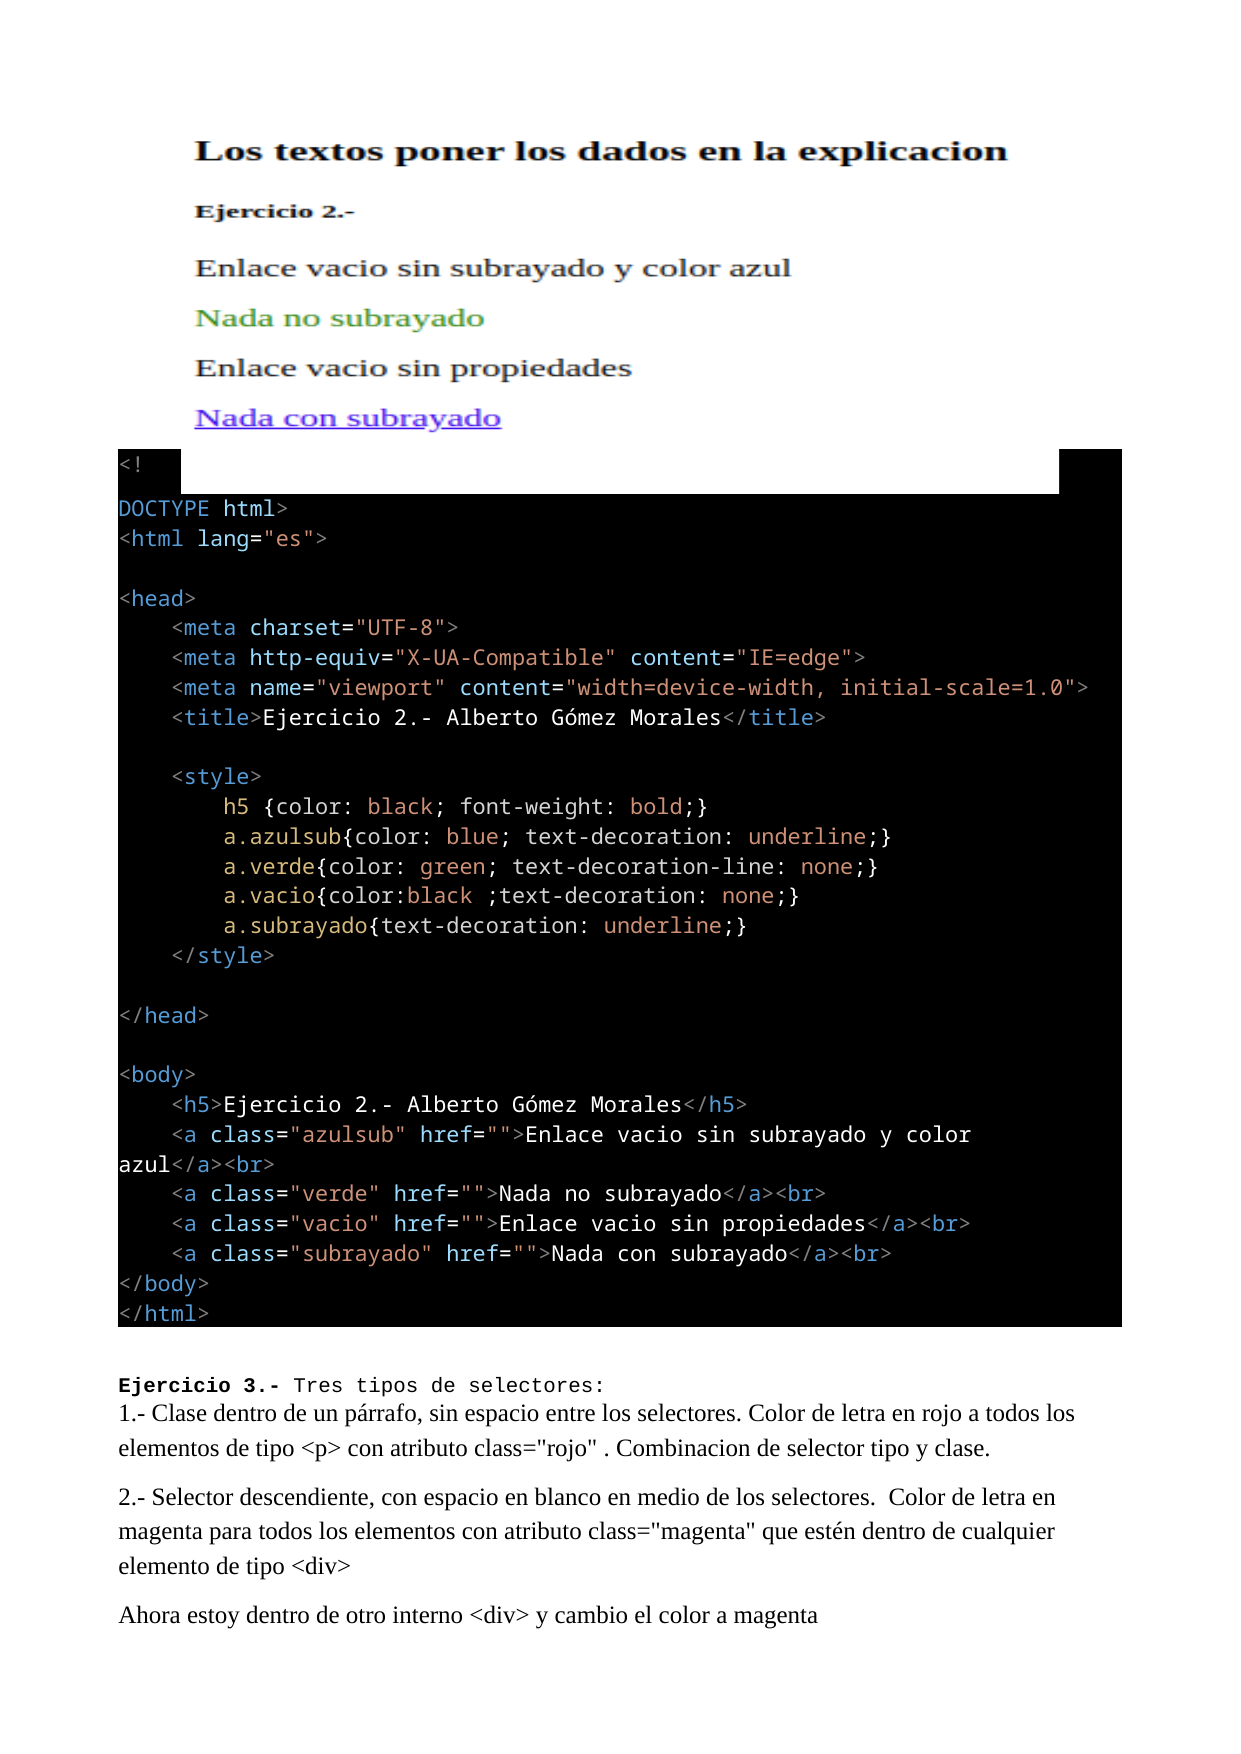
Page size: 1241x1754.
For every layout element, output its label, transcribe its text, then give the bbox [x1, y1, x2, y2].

text </html> [118, 1297, 1122, 1327]
text <h5>Ejercicio 2.- Alberto Gómez Morales</h5> [118, 1089, 1122, 1119]
text <a class="verde" href="">Nada no subrayado</a><br> [118, 1178, 1122, 1208]
text <!DOCTYPE html> [118, 449, 1122, 523]
text <a class="subrayado" href="">Nada con subrayado</a><br> [118, 1238, 1122, 1268]
text </style> [118, 940, 1122, 970]
text <meta charset="UTF-8"> [118, 612, 1122, 642]
text <html lang="es"> [118, 523, 1122, 553]
text Ejercicio 3.- Tres tipos de selectores: [118, 1374, 1122, 1398]
text <a class="vacio" href="">Enlace vacio sin propiedades</a><br> [118, 1208, 1122, 1238]
text <head> [118, 582, 1122, 612]
text a.subrayado{text-decoration: underline;} [118, 910, 1122, 940]
text Ahora estoy dentro de otro interno <div> y cambio el color a magenta [118, 1600, 1122, 1628]
text </body> [118, 1268, 1122, 1297]
text <style> [118, 761, 1122, 791]
text <meta http-equiv="X-UA-Compatible" content="IE=edge"> [118, 642, 1122, 672]
text 1.- Clase dentro de un párrafo, sin espacio entre los selectores. Color de letra en rojo a todos los elementos de tipo <p> con atributo class="rojo" . Combinacion de selector tipo y clase. [118, 1398, 1122, 1461]
text <meta name="viewport" content="width=device-width, initial-scale=1.0"> [118, 672, 1122, 702]
text </head> [118, 999, 1122, 1029]
text <title>Ejercicio 2.- Alberto Gómez Morales</title> [118, 702, 1122, 731]
text h5 {color: black; font-weight: bold;} [118, 791, 1122, 821]
text 2.- Selector descendiente, con espacio en blanco en medio de los selectores. Color de letra en magenta para todos los elementos con atributo class="magenta" que estén dentro de cualquier elemento de tipo <div> [118, 1482, 1122, 1579]
text a.vacio{color:black ;text-decoration: none;} [118, 880, 1122, 910]
text <body> [118, 1059, 1122, 1089]
text a.azulsub{color: blue; text-decoration: underline;} [118, 821, 1122, 851]
text <a class="azulsub" href="">Enlace vacio sin subrayado y color azul</a><br> [118, 1119, 1122, 1178]
text a.verde{color: green; text-decoration-line: none;} [118, 851, 1122, 880]
